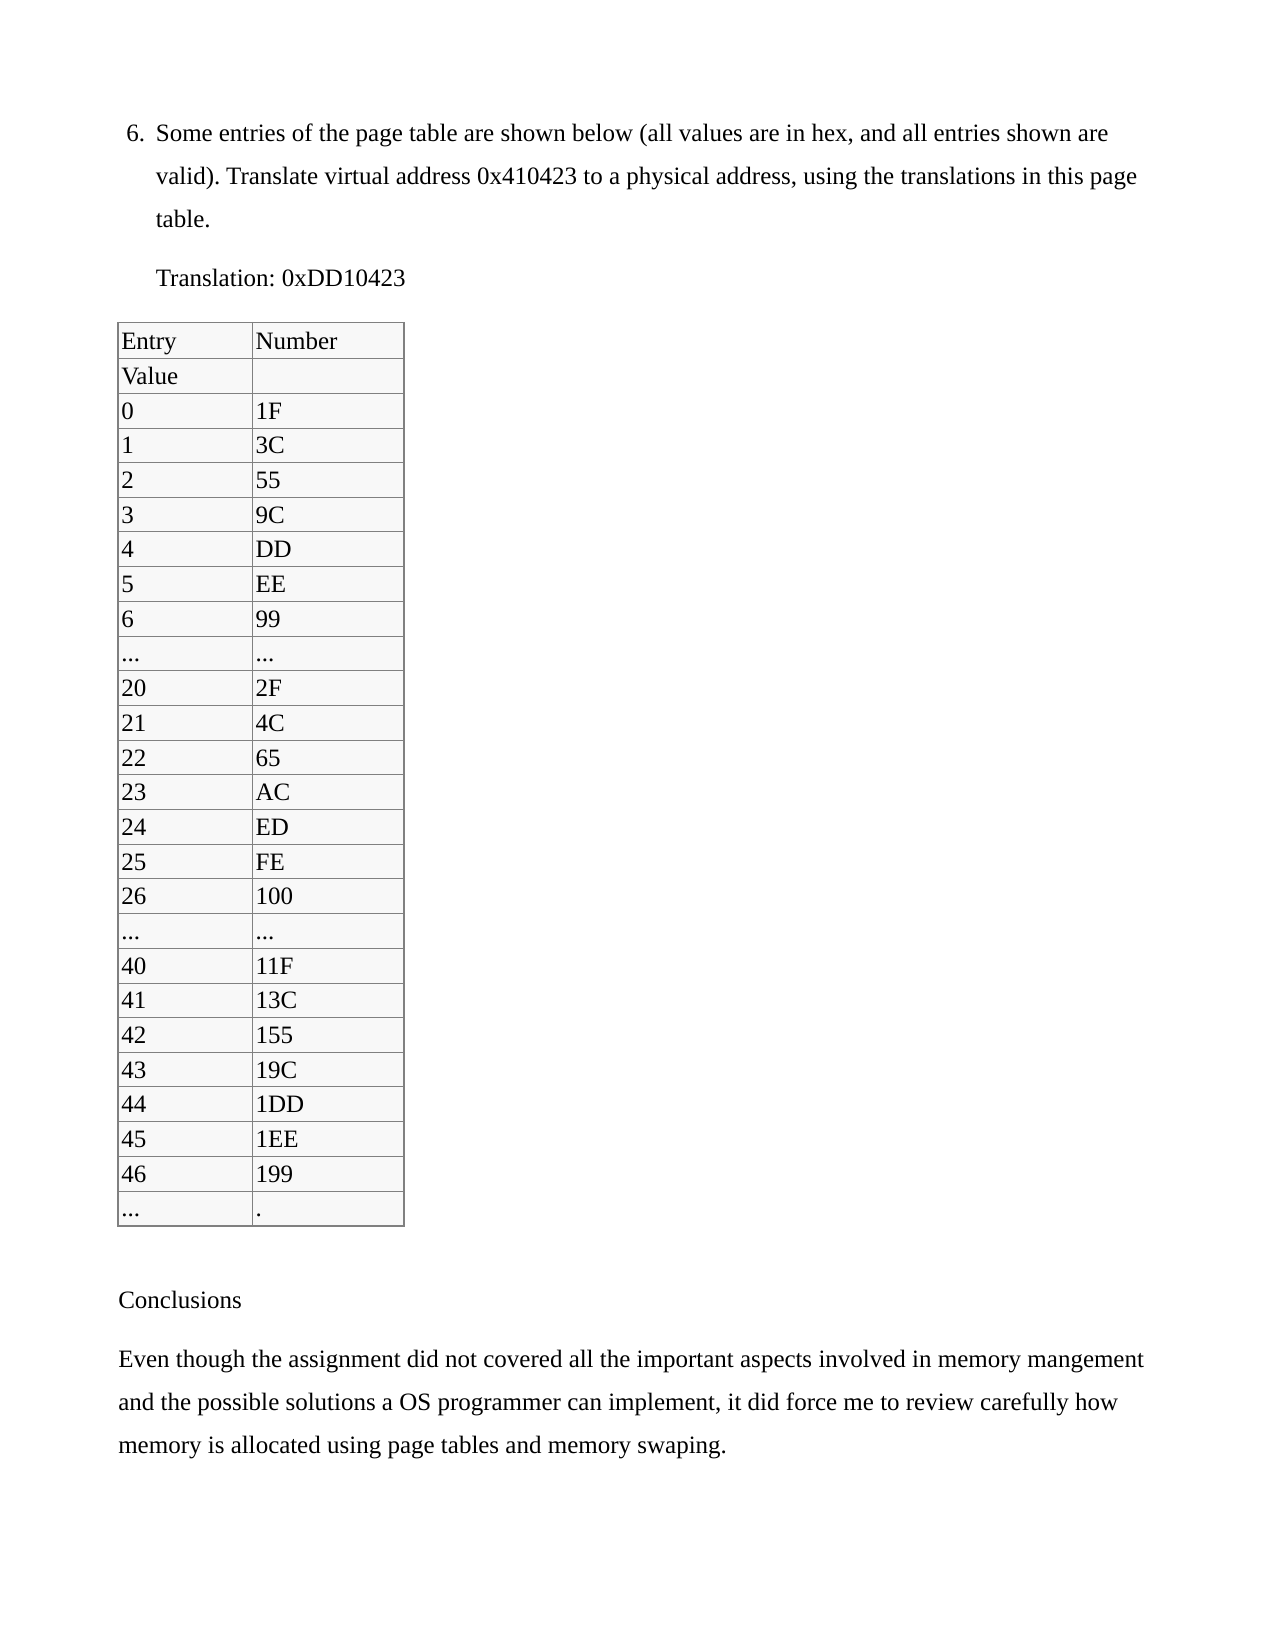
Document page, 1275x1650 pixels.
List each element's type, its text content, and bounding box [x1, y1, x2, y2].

table_cell 2F [253, 671, 403, 705]
table_header Number [253, 323, 403, 358]
table_cell FE [253, 845, 403, 878]
table_cell 3C [253, 429, 403, 462]
table_cell 55 [253, 463, 403, 497]
table_cell 44 [119, 1087, 252, 1121]
table_cell 9C [253, 498, 403, 531]
table_cell 1 [119, 429, 252, 462]
table_cell 21 [119, 706, 252, 739]
list Translation: 0xDD10423 [126, 263, 1157, 292]
text Even though the assignment did not covered all the important aspects involved in memory mangement and the possible solutions a OS programmer can implement, it did force me to review carefully how memory is allocated using page tables and memory swaping. [118, 1344, 1157, 1459]
table_cell . [253, 1192, 403, 1225]
table_cell 40 [119, 949, 252, 982]
table_cell 6 [119, 602, 252, 636]
table_cell 5 [119, 567, 252, 601]
table_cell 46 [119, 1157, 252, 1191]
table_cell ... [119, 637, 252, 670]
table_cell 23 [119, 775, 252, 809]
table_cell 41 [119, 984, 252, 1017]
table_cell 4 [119, 532, 252, 566]
table_cell ... [253, 914, 403, 948]
list Some entries of the page table are shown below (all values are in hex, and all entries shown are valid). Translate virtual address 0x410423 to a physical address, using the translations in this page table. [126, 118, 1157, 233]
table_cell [253, 359, 403, 393]
table_cell 100 [253, 879, 403, 913]
table_cell 25 [119, 845, 252, 878]
table_cell AC [253, 775, 403, 809]
table_cell 3 [119, 498, 252, 531]
table_cell 4C [253, 706, 403, 739]
table_cell EE [253, 567, 403, 601]
table_cell 1F [253, 394, 403, 427]
table_cell 99 [253, 602, 403, 636]
table_cell ... [119, 1192, 252, 1225]
table_cell 0 [119, 394, 252, 427]
table_cell 11F [253, 949, 403, 982]
table_cell 2 [119, 463, 252, 497]
table_cell 22 [119, 741, 252, 774]
table_cell 1EE [253, 1122, 403, 1156]
text Conclusions [118, 1286, 1157, 1314]
table_cell 26 [119, 879, 252, 913]
table_cell Value [119, 359, 252, 393]
table_cell DD [253, 532, 403, 566]
table_cell 20 [119, 671, 252, 705]
table_cell 42 [119, 1018, 252, 1052]
table_cell ... [253, 637, 403, 670]
table_cell 199 [253, 1157, 403, 1191]
table_header Entry [119, 323, 252, 358]
table_cell ... [119, 914, 252, 948]
table_cell 155 [253, 1018, 403, 1052]
table_cell 65 [253, 741, 403, 774]
table_cell 19C [253, 1053, 403, 1086]
table_cell 24 [119, 810, 252, 844]
table_cell 43 [119, 1053, 252, 1086]
table_cell ED [253, 810, 403, 844]
table_cell 13C [253, 984, 403, 1017]
table_cell 1DD [253, 1087, 403, 1121]
table_cell 45 [119, 1122, 252, 1156]
